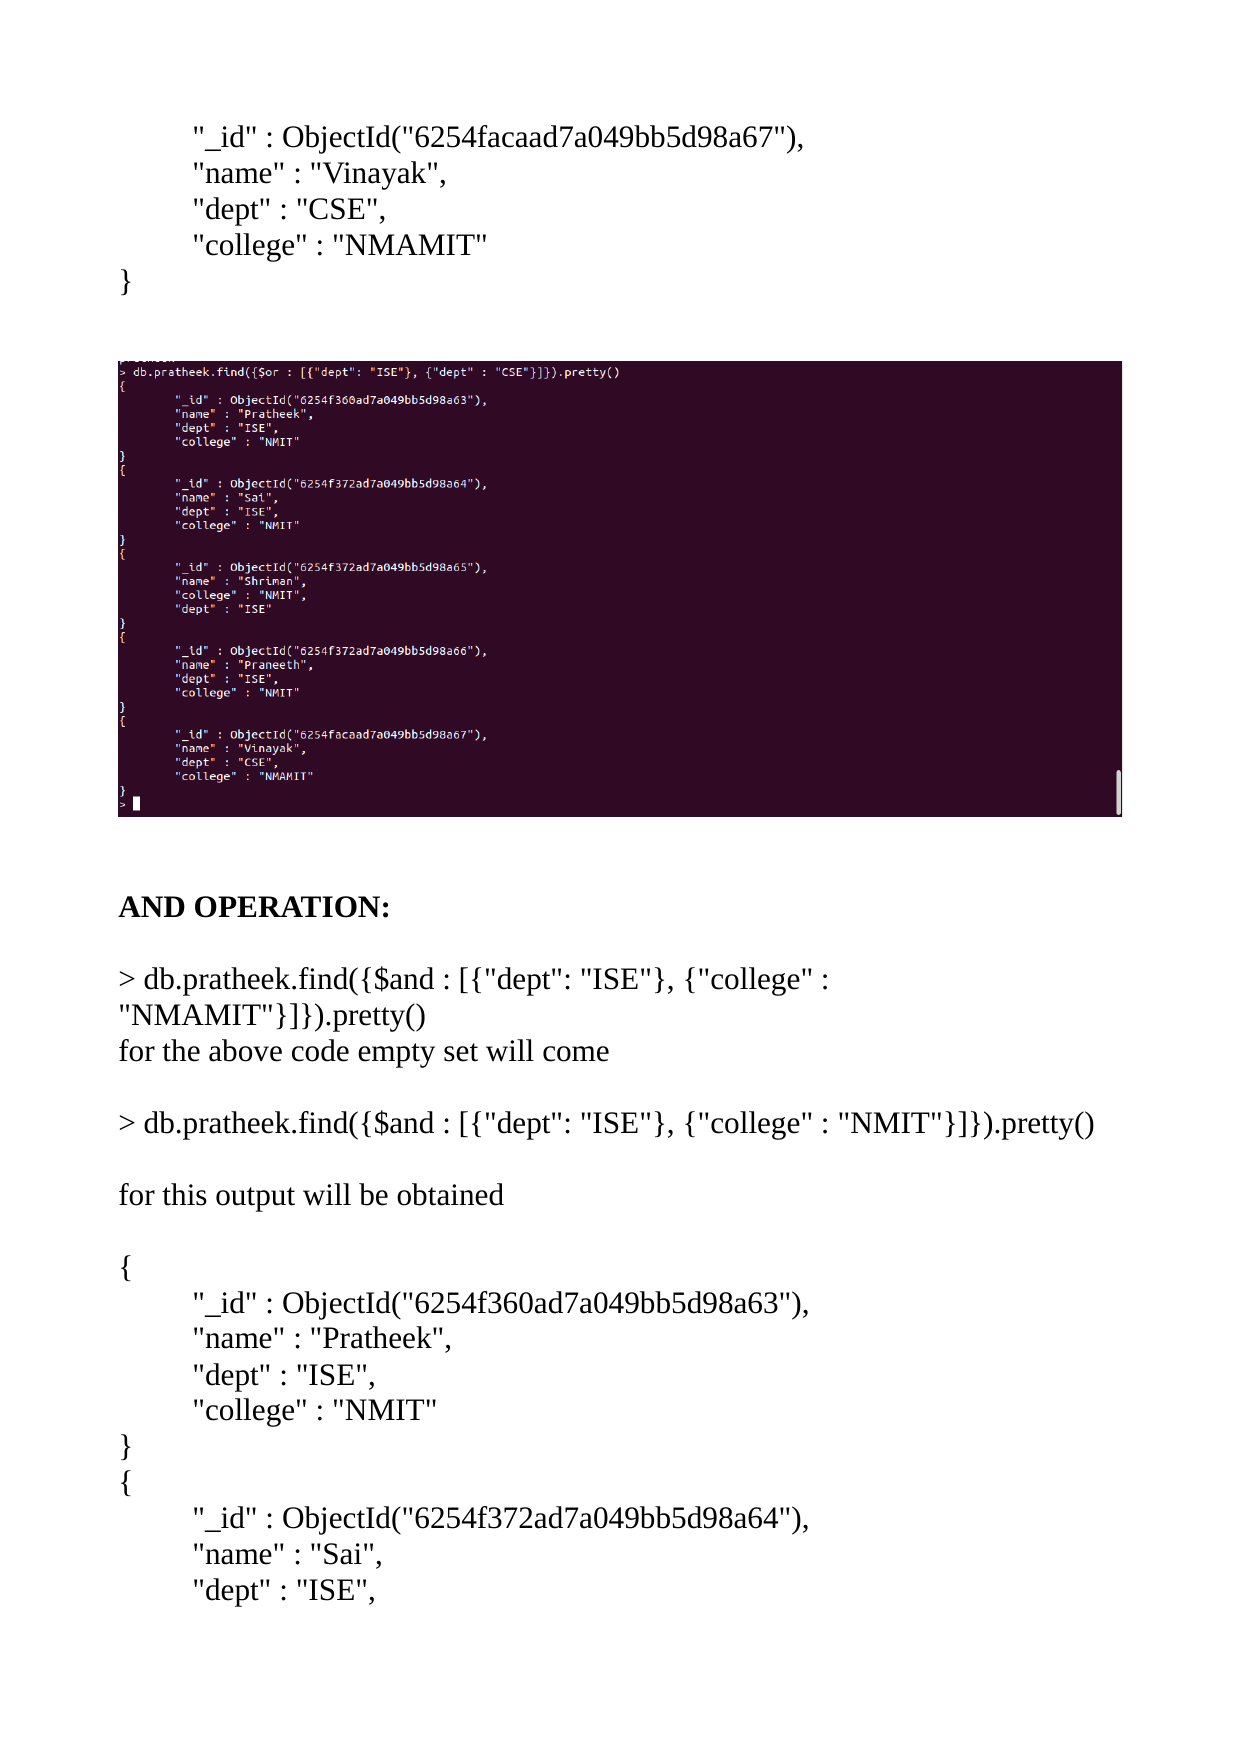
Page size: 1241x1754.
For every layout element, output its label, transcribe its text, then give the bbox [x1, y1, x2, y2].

text > db.pratheek.find({$and : [{"dept": "ISE"}, {"college" : "NMAMIT"}]}).pretty() [118, 960, 1122, 1032]
picture [118, 361, 1123, 817]
text "_id" : ObjectId("6254f360ad7a049bb5d98a63"), [118, 1284, 1122, 1320]
text } [118, 1428, 1122, 1463]
text "_id" : ObjectId("6254f372ad7a049bb5d98a64"), [118, 1499, 1122, 1535]
text "_id" : ObjectId("6254facaad7a049bb5d98a67"), [118, 118, 1122, 154]
text } [118, 262, 1122, 298]
text "dept" : "CSE", [118, 190, 1122, 226]
text for the above code empty set will come [118, 1032, 1122, 1068]
text for this output will be obtained [118, 1176, 1122, 1212]
text { [118, 1248, 1122, 1284]
text > db.pratheek.find({$and : [{"dept": "ISE"}, {"college" : "NMIT"}]}).pretty() [118, 1104, 1122, 1140]
text "name" : "Pratheek", [118, 1320, 1122, 1356]
text "college" : "NMIT" [118, 1392, 1122, 1428]
text "name" : "Vinayak", [118, 154, 1122, 190]
text AND OPERATION: [118, 888, 1122, 924]
text "dept" : "ISE", [118, 1571, 1122, 1607]
text "dept" : "ISE", [118, 1356, 1122, 1392]
text "name" : "Sai", [118, 1535, 1122, 1571]
text "college" : "NMAMIT" [118, 226, 1122, 262]
text { [118, 1463, 1122, 1499]
